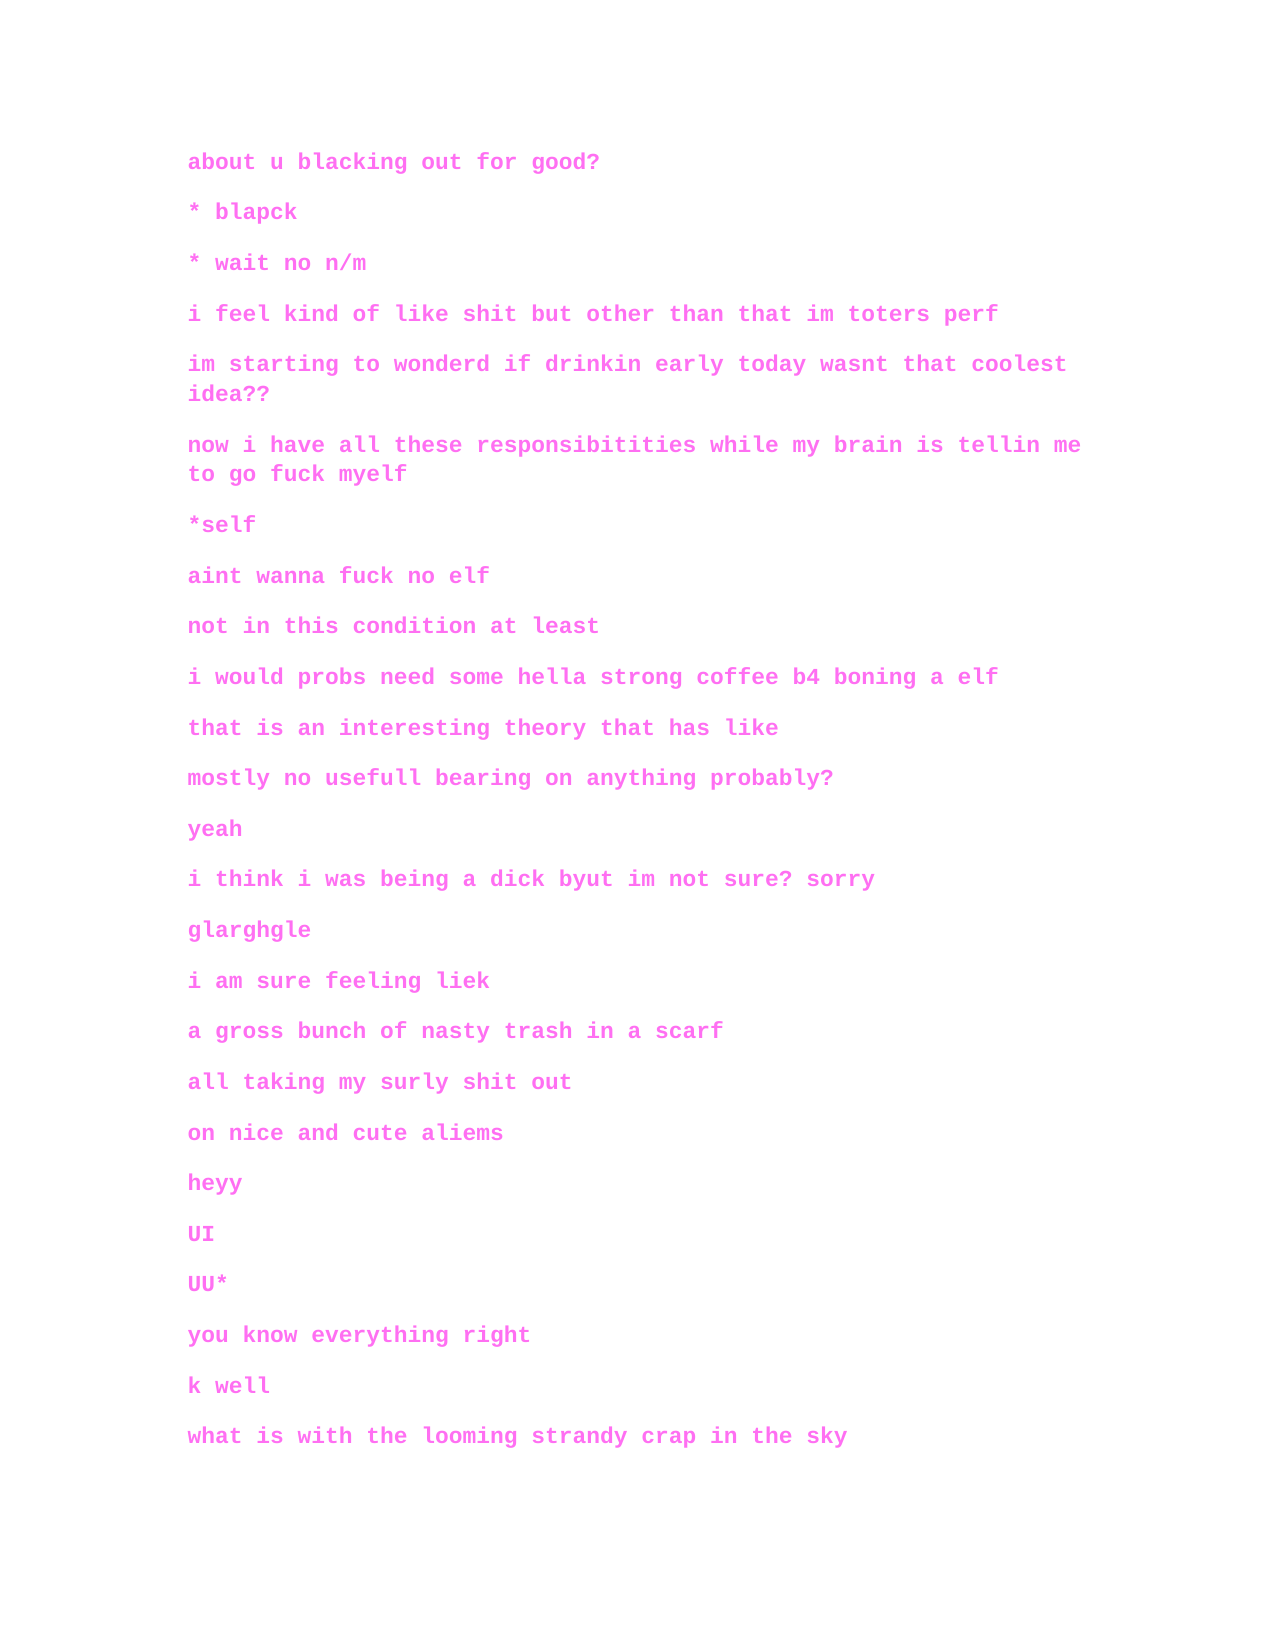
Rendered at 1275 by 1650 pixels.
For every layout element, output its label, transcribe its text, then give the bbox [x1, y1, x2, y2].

text all taking my surly shit out [187, 1070, 1087, 1096]
text on nice and cute aliems [187, 1121, 1087, 1147]
text *self [187, 513, 1087, 539]
text UI [187, 1222, 1087, 1248]
text * blapck [187, 201, 1087, 227]
text k well [187, 1374, 1087, 1400]
text that is an interesting theory that has like [187, 716, 1087, 742]
text you know everything right [187, 1323, 1087, 1349]
text what is with the looming strandy crap in the sky [187, 1424, 1087, 1451]
text i feel kind of like shit but other than that im toters perf [187, 302, 1087, 328]
text mostly no usefull bearing on anything probably? [187, 766, 1087, 792]
text glarghgle [187, 918, 1087, 944]
text im starting to wonderd if drinkin early today wasnt that coolest idea?? [187, 352, 1087, 408]
text yeah [187, 817, 1087, 843]
text heyy [187, 1171, 1087, 1197]
text now i have all these responsibitities while my brain is tellin me to go fuck myelf [187, 433, 1087, 489]
text aint wanna fuck no elf [187, 564, 1087, 590]
text not in this condition at least [187, 614, 1087, 641]
text i would probs need some hella strong coffee b4 boning a elf [187, 665, 1087, 691]
text about u blacking out for good? [187, 150, 1087, 176]
text a gross bunch of nasty trash in a scarf [187, 1019, 1087, 1046]
text i think i was being a dick byut im not sure? sorry [187, 868, 1087, 894]
text UU* [187, 1273, 1087, 1299]
text * wait no n/m [187, 251, 1087, 277]
text i am sure feeling liek [187, 969, 1087, 995]
